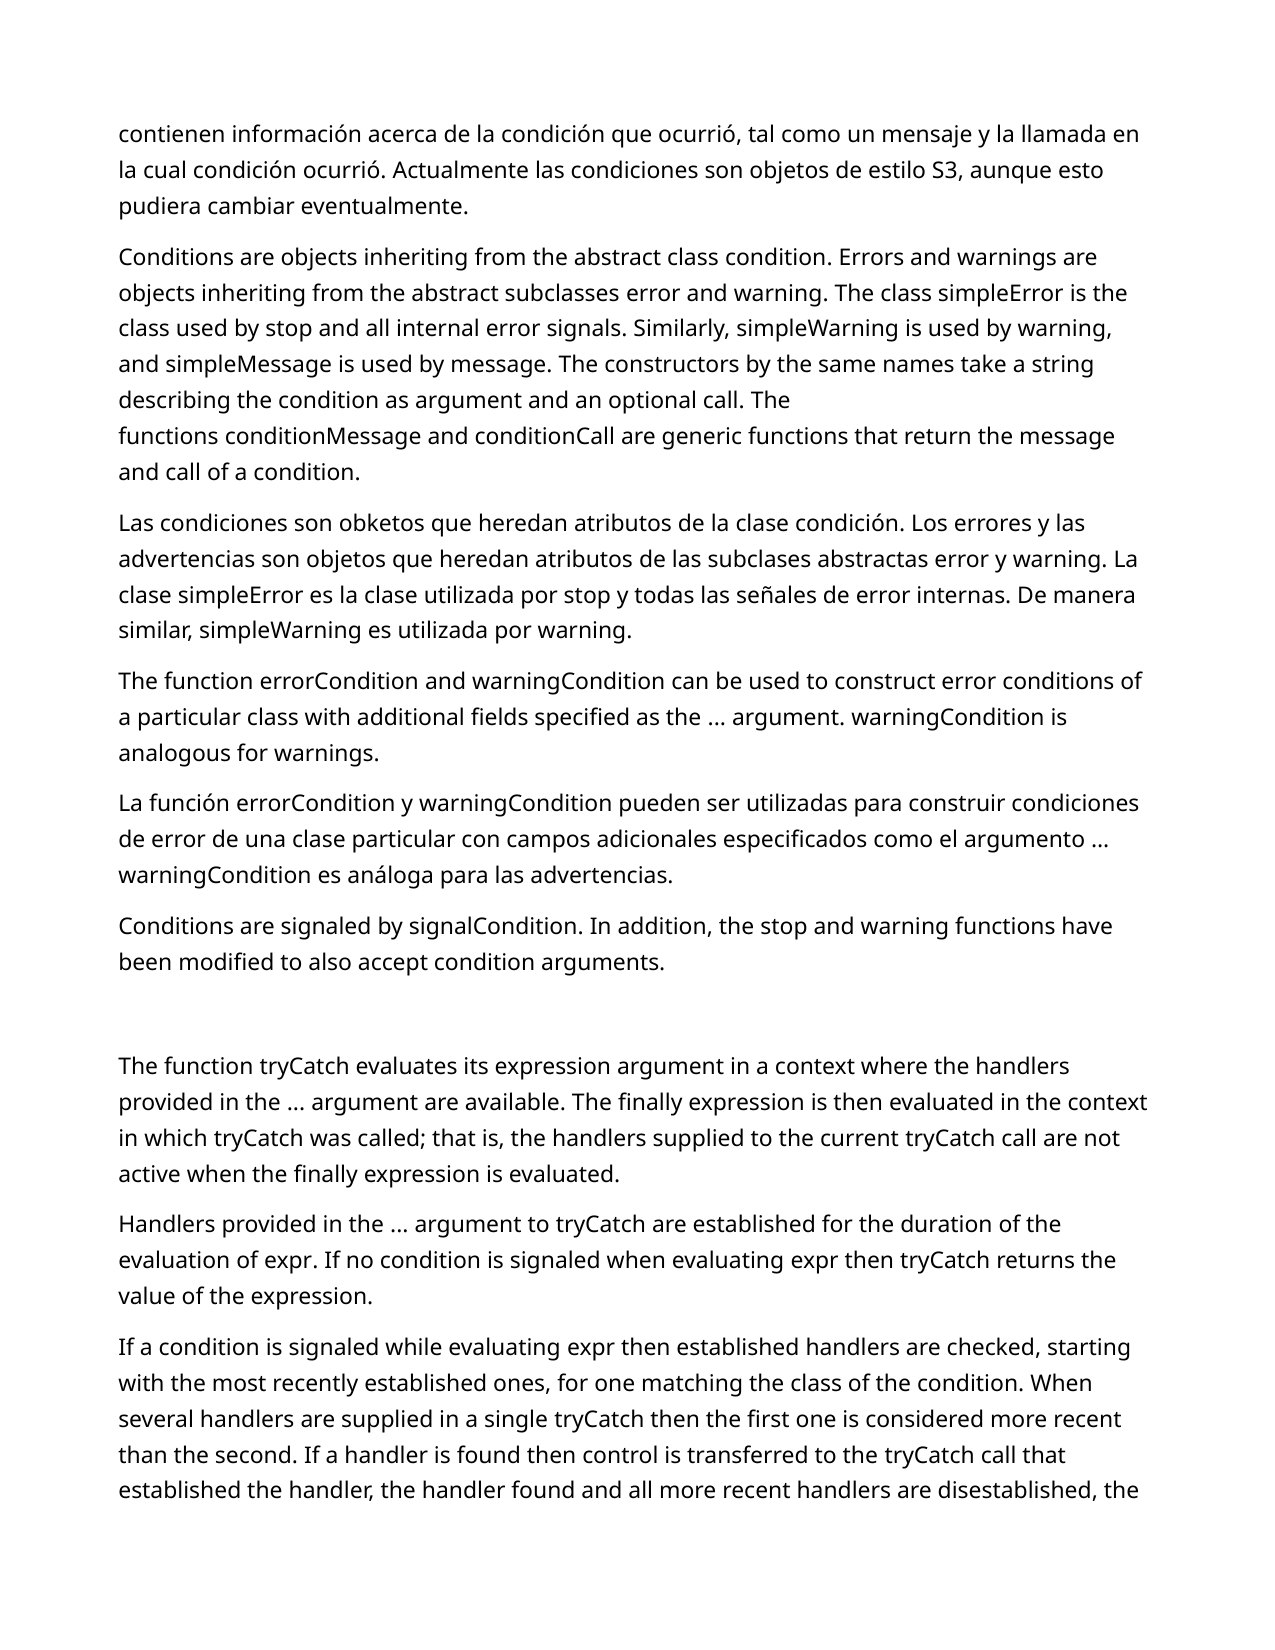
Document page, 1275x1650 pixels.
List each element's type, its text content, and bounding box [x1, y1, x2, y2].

text The function tryCatch evaluates its expression argument in a context where the handlers provided in the ... argument are available. The finally expression is then evaluated in the context in which tryCatch was called; that is, the handlers supplied to the current tryCatch call are not active when the finally expression is evaluated. [118, 1050, 1157, 1189]
text La función errorCondition y warningCondition pueden ser utilizadas para construir condiciones de error de una clase particular con campos adicionales especificados como el argumento … warningCondition es análoga para las advertencias. [118, 787, 1157, 891]
text Conditions are signaled by signalCondition. In addition, the stop and warning functions have been modified to also accept condition arguments. [118, 910, 1157, 977]
text If a condition is signaled while evaluating expr then established handlers are checked, starting with the most recently established ones, for one matching the class of the condition. When several handlers are supplied in a single tryCatch then the first one is considered more recent than the second. If a handler is found then control is transferred to the tryCatch call that established the handler, the handler found and all more recent handlers are disestablished, the [118, 1331, 1157, 1506]
text The function errorCondition and warningCondition can be used to construct error conditions of a particular class with additional fields specified as the ... argument. warningCondition is analogous for warnings. [118, 665, 1157, 768]
text contienen información acerca de la condición que ocurrió, tal como un mensaje y la llamada en la cual condición ocurrió. Actualmente las condiciones son objetos de estilo S3, aunque esto pudiera cambiar eventualmente. [118, 118, 1157, 221]
text Handlers provided in the ... argument to tryCatch are established for the duration of the evaluation of expr. If no condition is signaled when evaluating expr then tryCatch returns the value of the expression. [118, 1208, 1157, 1311]
text Conditions are objects inheriting from the abstract class condition. Errors and warnings are objects inheriting from the abstract subclasses error and warning. The class simpleError is the class used by stop and all internal error signals. Similarly, simpleWarning is used by warning, and simpleMessage is used by message. The constructors by the same names take a string describing the condition as argument and an optional call. The functions conditionMessage and conditionCall are generic functions that return the message and call of a condition. [118, 241, 1157, 487]
text Las condiciones son obketos que heredan atributos de la clase condición. Los errores y las advertencias son objetos que heredan atributos de las subclases abstractas error y warning. La clase simpleError es la clase utilizada por stop y todas las señales de error internas. De manera similar, simpleWarning es utilizada por warning. [118, 507, 1157, 646]
